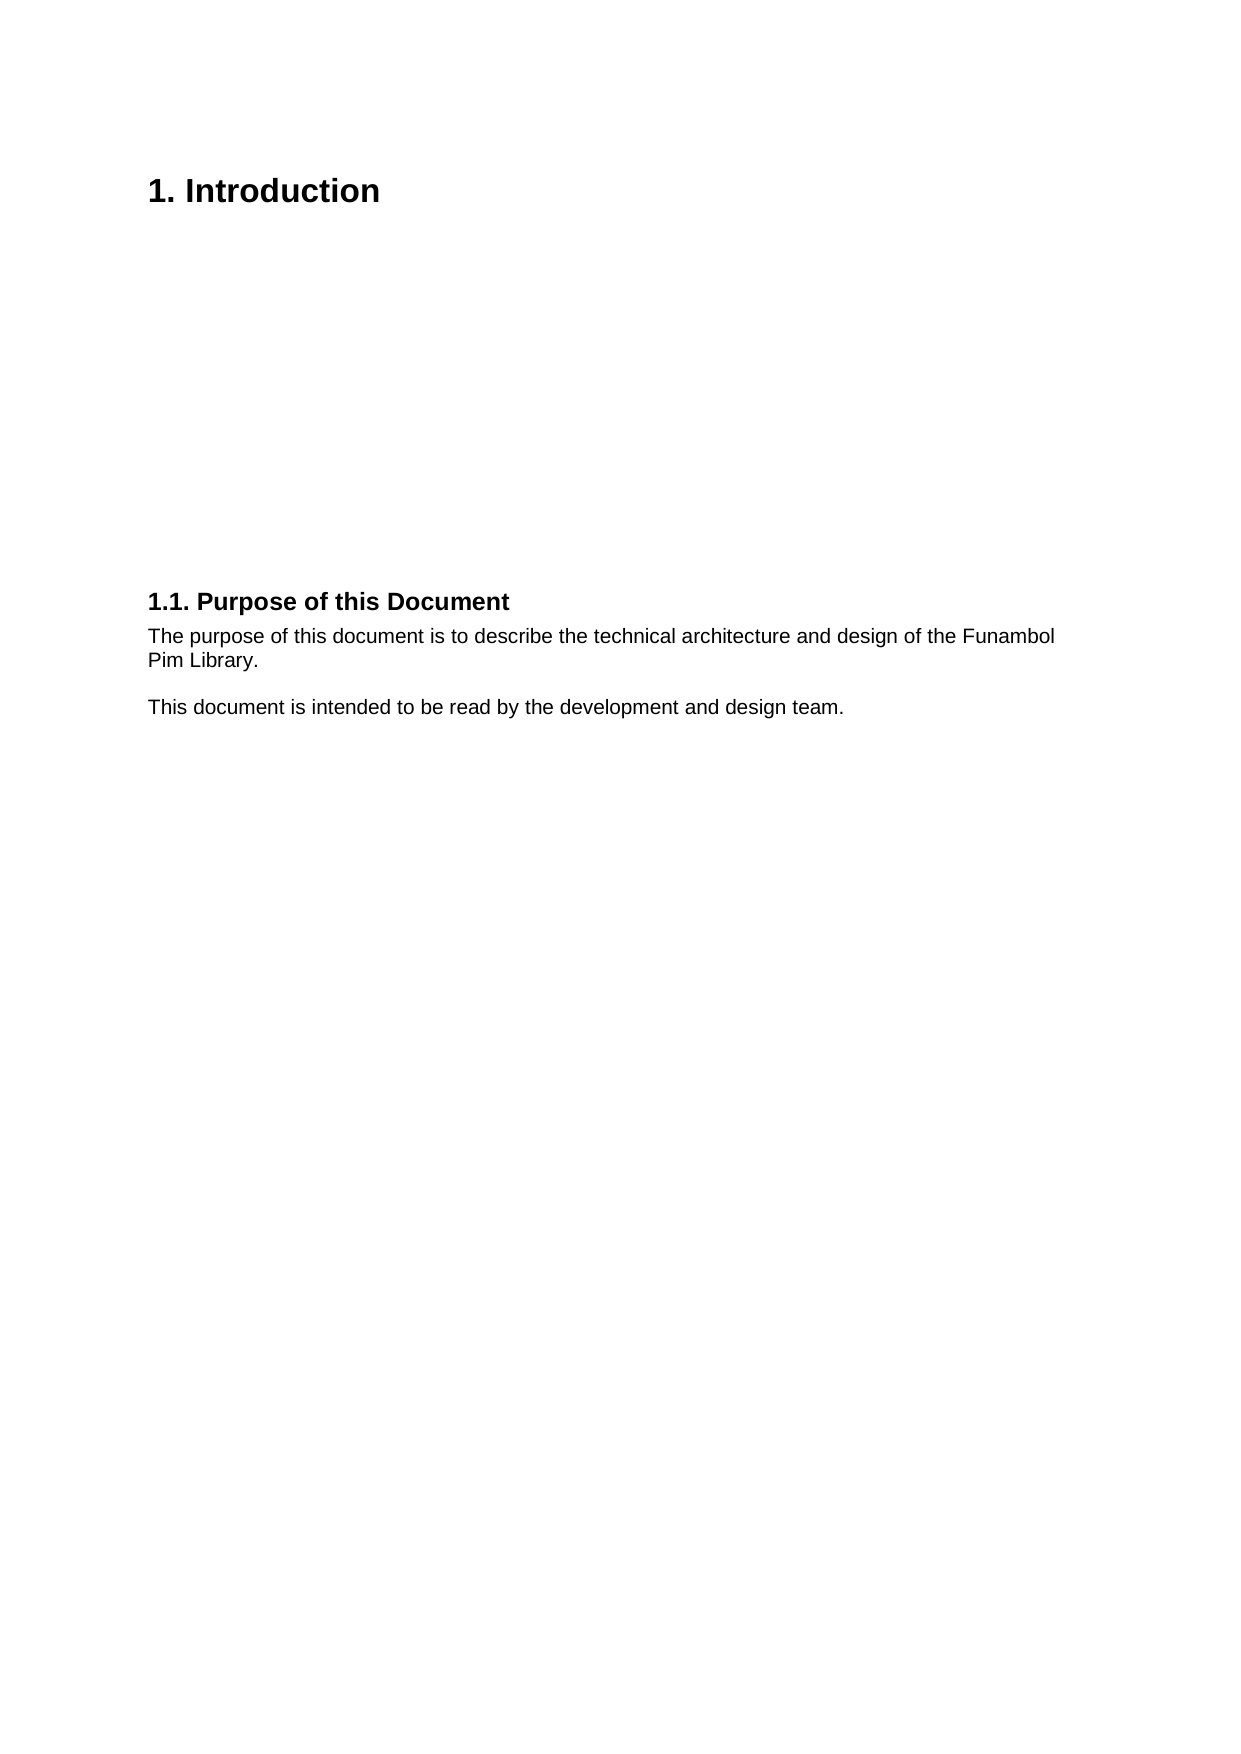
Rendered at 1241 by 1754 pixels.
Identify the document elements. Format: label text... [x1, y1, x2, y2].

text The purpose of this document is to describe the technical architecture and design of the Funambol Pim Library. [148, 625, 1093, 672]
subtitle Introduction [148, 172, 1093, 210]
text This document is intended to be read by the development and design team. [148, 695, 1093, 719]
subtitle Purpose of this Document [148, 588, 1093, 616]
